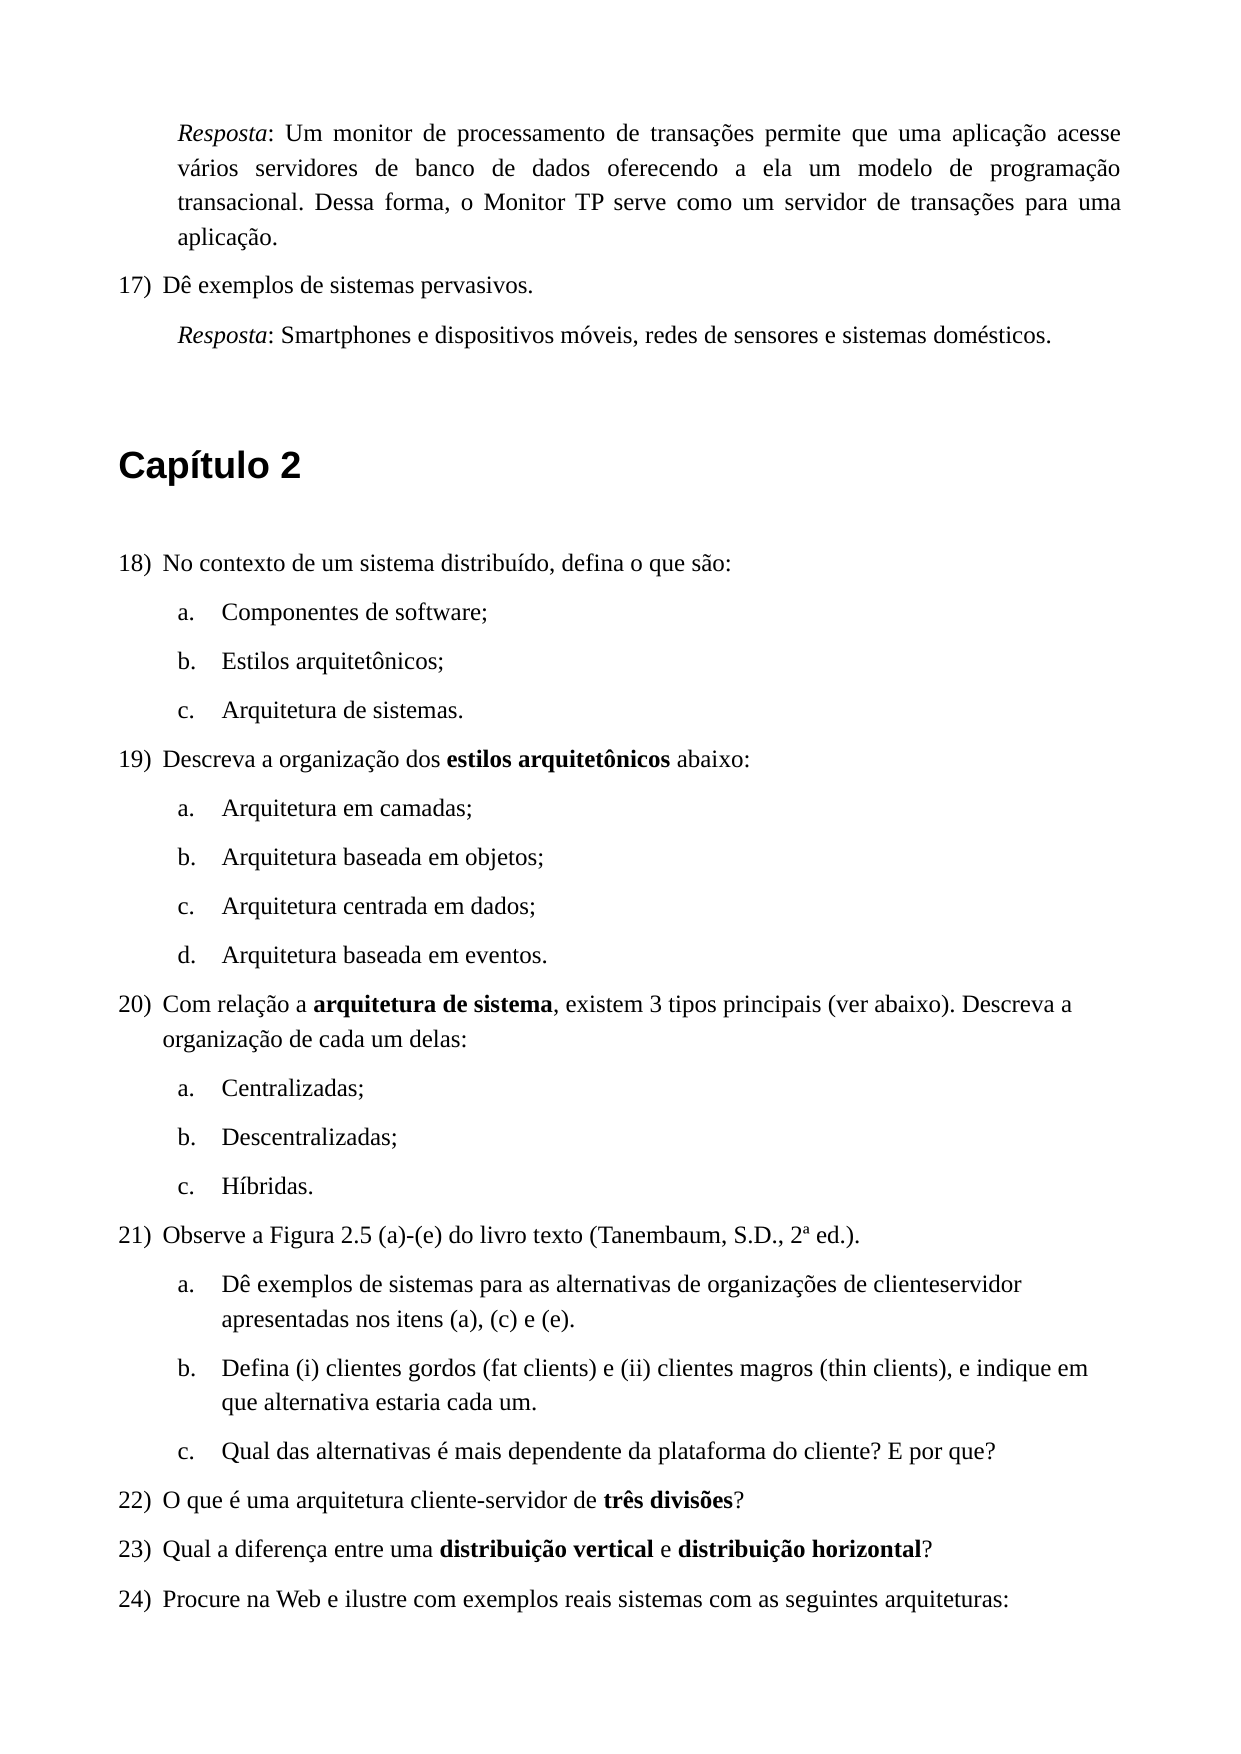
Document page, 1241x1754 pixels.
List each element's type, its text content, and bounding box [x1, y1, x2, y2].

list Observe a Figura 2.5 (a)-(e) do livro texto (Tanembaum, S.D., 2ª ed.). [118, 1220, 1122, 1249]
list No contexto de um sistema distribuído, defina o que são: [118, 548, 1122, 577]
text Resposta: Smartphones e dispositivos móveis, redes de sensores e sistemas domésticos. [177, 320, 1122, 348]
list Defina (i) clientes gordos (fat clients) e (ii) clientes magros (thin clients), e indique em que alternativa estaria cada um. [177, 1353, 1122, 1416]
list Dê exemplos de sistemas para as alternativas de organizações de clienteservidor apresentadas nos itens (a), (c) e (e). [177, 1269, 1122, 1333]
list Arquitetura baseada em eventos. [177, 941, 1122, 969]
list Qual das alternativas é mais dependente da plataforma do cliente? E por que? [177, 1436, 1122, 1465]
list Componentes de software; [177, 597, 1122, 626]
list Arquitetura centrada em dados; [177, 891, 1122, 920]
list Com relação a arquitetura de sistema, existem 3 tipos principais (ver abaixo). Descreva a organização de cada um delas: [118, 989, 1122, 1053]
list Descentralizadas; [177, 1122, 1122, 1151]
list Centralizadas; [177, 1073, 1122, 1102]
list Híbridas. [177, 1171, 1122, 1200]
list Descreva a organização dos estilos arquitetônicos abaixo: [118, 744, 1122, 773]
list Arquitetura baseada em objetos; [177, 842, 1122, 871]
list Estilos arquitetônicos; [177, 646, 1122, 675]
list Qual a diferença entre uma distribuição vertical e distribuição horizontal? [118, 1534, 1122, 1563]
list Dê exemplos de sistemas pervasivos. [118, 271, 1122, 299]
list O que é uma arquitetura cliente-servidor de três divisões? [118, 1486, 1122, 1514]
text Resposta: Um monitor de processamento de transações permite que uma aplicação acesse vários servidores de banco de dados oferecendo a ela um modelo de programação transacional. Dessa forma, o Monitor TP serve como um servidor de transações para uma aplicação. [177, 118, 1122, 250]
list Procure na Web e ilustre com exemplos reais sistemas com as seguintes arquiteturas: [118, 1584, 1122, 1612]
list Arquitetura em camadas; [177, 793, 1122, 822]
subtitle Capítulo 2 [118, 443, 1122, 486]
list Arquitetura de sistemas. [177, 695, 1122, 724]
